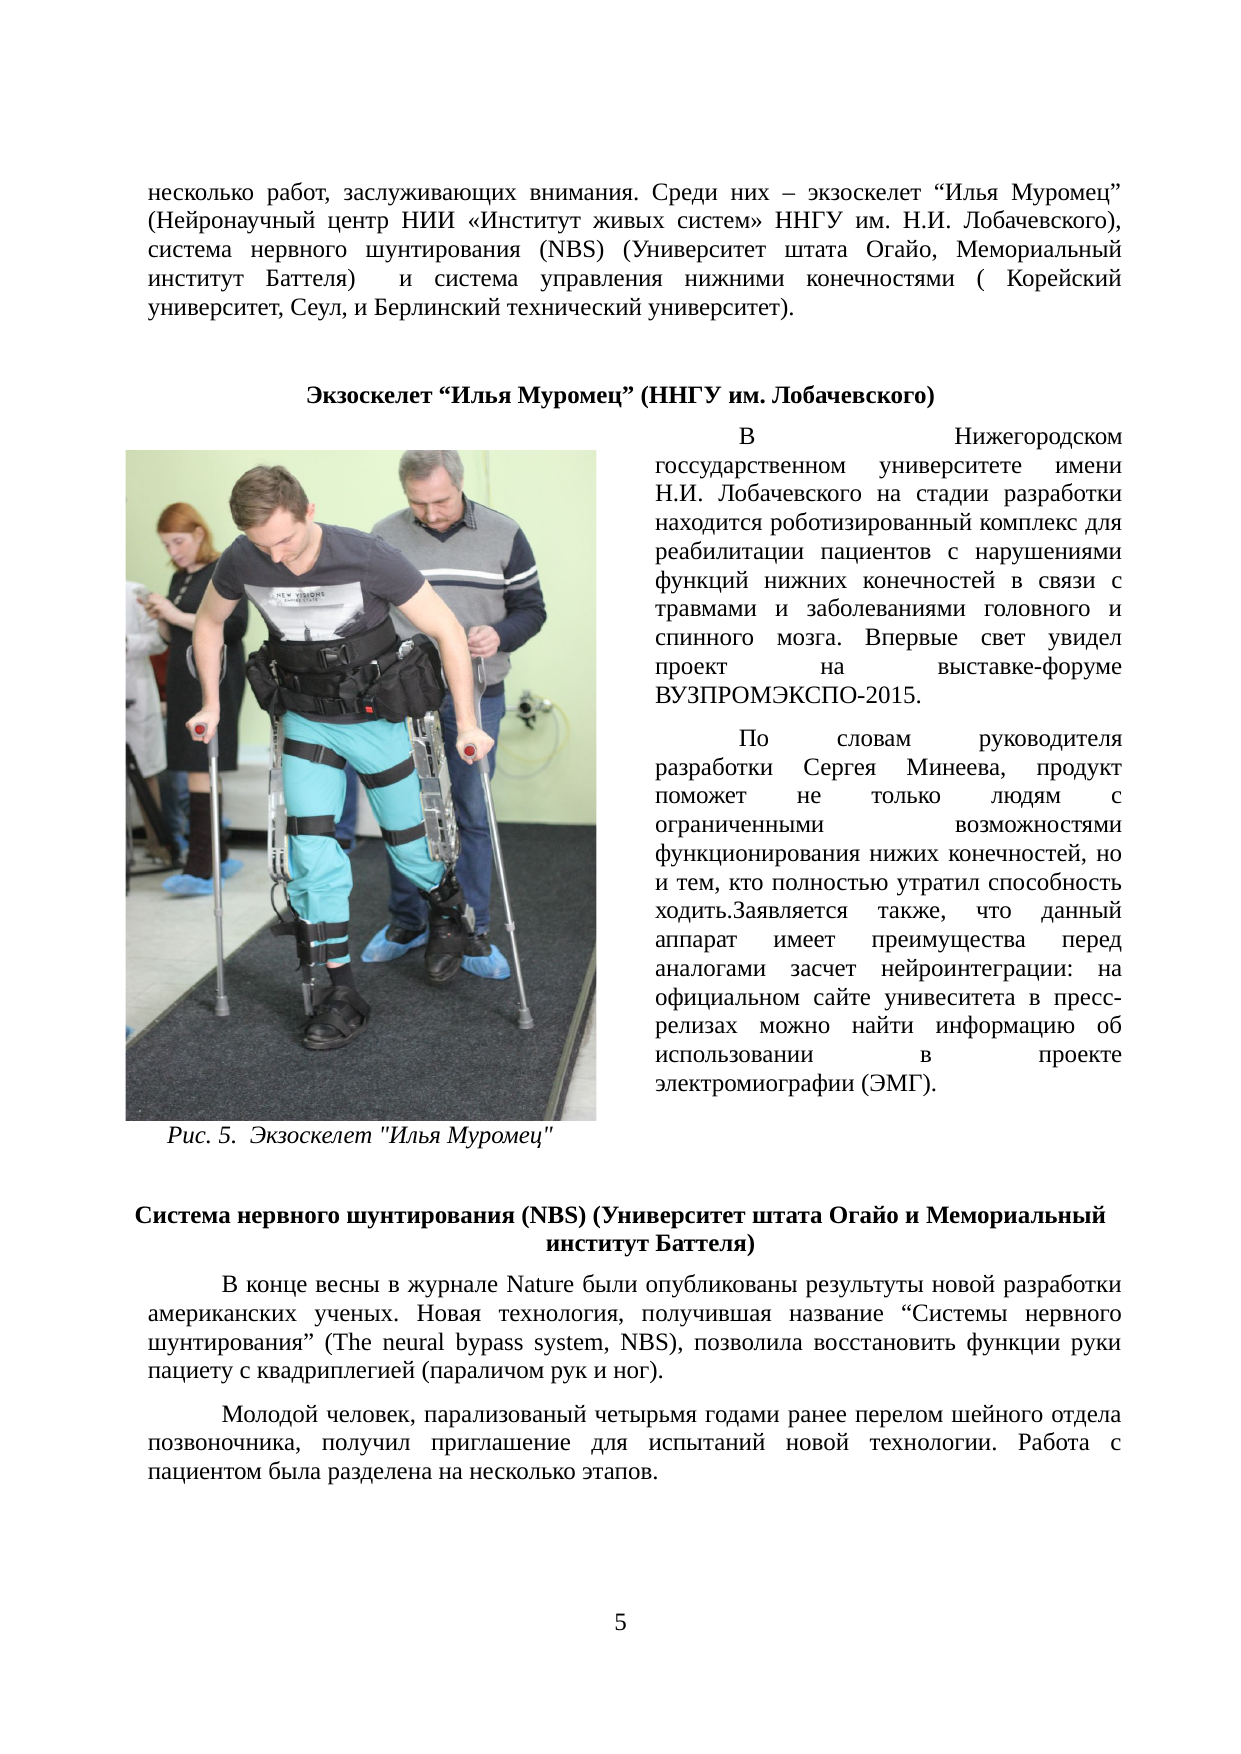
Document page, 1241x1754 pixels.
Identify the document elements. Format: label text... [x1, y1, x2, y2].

text Молодой человек, парализованый четырьмя годами ранее перелом шейного отдела позвоночника, получил приглашение для испытаний новой технологии. Работа с пациентом была разделена на несколько этапов. [148, 1399, 1122, 1485]
picture [125, 450, 597, 1121]
text В Нижегородском госсударственном университете имени Н.И. Лобачевского на стадии разработки находится роботизированный комплекс для реабилитации пациентов с нарушениями функций нижних конечностей в связи с травмами и заболеваниями головного и спинного мозга. Впервые свет увидел проект на выставке-форуме ВУЗПРОМЭКСПО-2015. [97, 421, 1122, 708]
text Рис. 5. Экзоскелет "Илья Муромец" [97, 450, 625, 1149]
text несколько работ, заслуживающих внимания. Среди них – экзоскелет “Илья Муромец” (Нейронаучный центр НИИ «Институт живых систем» ННГУ им. Н.И. Лобачевского), система нервного шунтирования (NBS) (Университет штата Огайо, Мемориальный институт Баттеля) и система управления нижними конечностями ( Корейский университет, Сеул, и Берлинский технический университет). [148, 177, 1122, 321]
subtitle Система нервного шунтирования (NBS) (Университет штата Огайо и Мемориальный институт Баттеля) [118, 1200, 1122, 1257]
subtitle Экзоскелет “Илья Муромец” (ННГУ им. Лобачевского) [118, 380, 1122, 409]
text В конце весны в журнале Nature были опубликованы результуты новой разработки американских ученых. Новая технология, получившая название “Системы нервного шунтирования” (The neural bypass system, NBS), позволила восстановить функции руки пациету с квадриплегией (параличом рук и ног). [148, 1269, 1122, 1384]
text По словам руководителя разработки Сергея Минеева, продукт поможет не только людям с ограниченными возможностями функционирования нижих конечностей, но и тем, кто полностью утратил способность ходить.Заявляется также, что данный аппарат имеет преимущества перед аналогами засчет нейроинтеграции: на официальном сайте унивеситета в пресс-релизах можно найти информацию об использовании в проекте электромиографии (ЭМГ). [625, 723, 1122, 1097]
